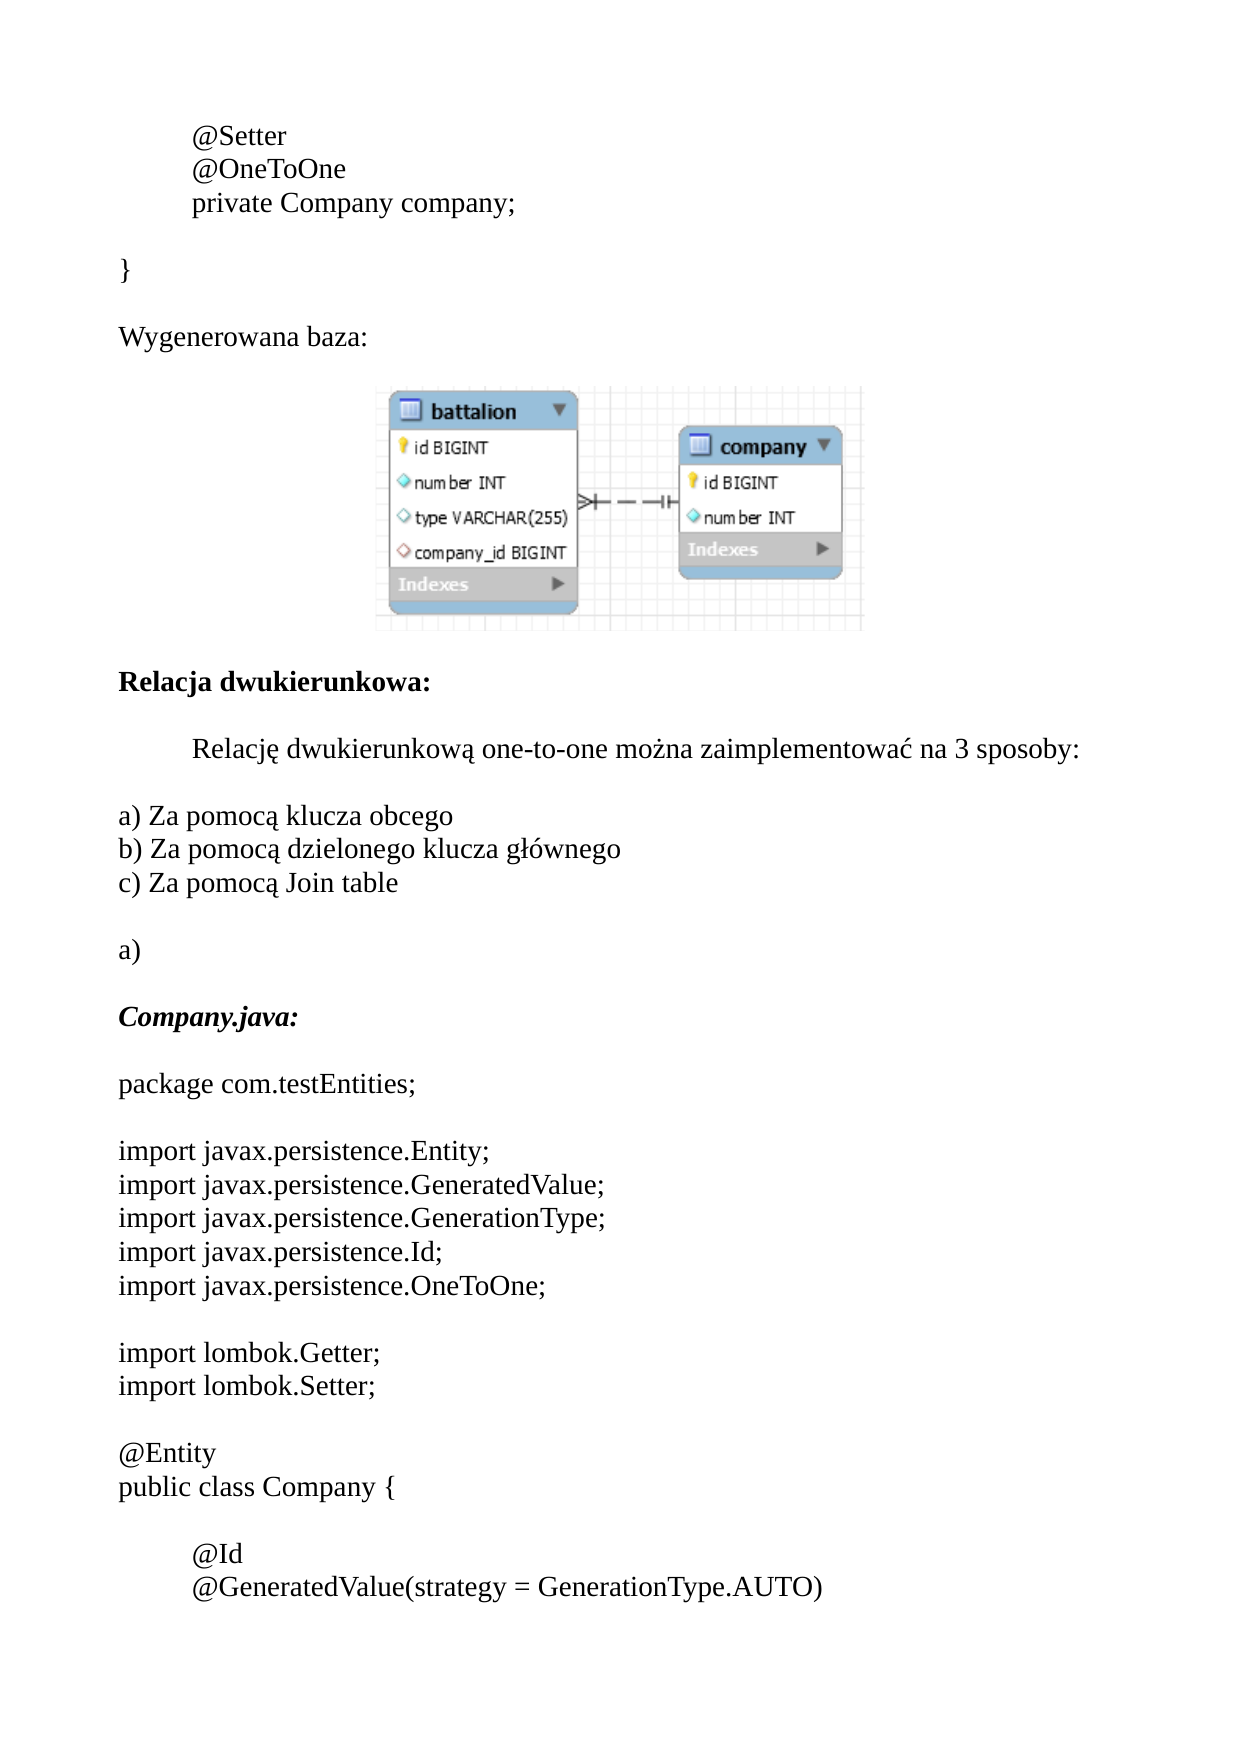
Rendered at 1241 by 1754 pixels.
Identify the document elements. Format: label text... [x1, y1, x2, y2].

text } [118, 252, 1122, 286]
text Relację dwukierunkową one-to-one można zaimplementować na 3 sposoby: [118, 731, 1122, 764]
text import javax.persistence.Id; [118, 1234, 1122, 1268]
text @Setter [118, 118, 1122, 152]
text Relacja dwukierunkowa: [118, 664, 1122, 697]
text import lombok.Setter; [118, 1368, 1122, 1402]
text @Id [118, 1536, 1122, 1569]
text @OneToOne [118, 152, 1122, 185]
text c) Za pomocą Join table [118, 865, 1122, 899]
text Wygenerowana baza: [118, 319, 1122, 353]
text import lombok.Getter; [118, 1335, 1122, 1368]
text a) Za pomocą klucza obcego [118, 798, 1122, 832]
text import javax.persistence.Entity; [118, 1133, 1122, 1167]
text a) [118, 932, 1122, 966]
text @GeneratedValue(strategy = GenerationType.AUTO) [118, 1569, 1122, 1603]
text public class Company { [118, 1469, 1122, 1502]
text import javax.persistence.GenerationType; [118, 1201, 1122, 1234]
text private Company company; [118, 185, 1122, 219]
text Company.java: [118, 999, 1122, 1033]
text @Entity [118, 1435, 1122, 1469]
text package com.testEntities; [118, 1066, 1122, 1100]
text import javax.persistence.GeneratedValue; [118, 1167, 1122, 1201]
text b) Za pomocą dzielonego klucza głównego [118, 832, 1122, 865]
text import javax.persistence.OneToOne; [118, 1268, 1122, 1301]
